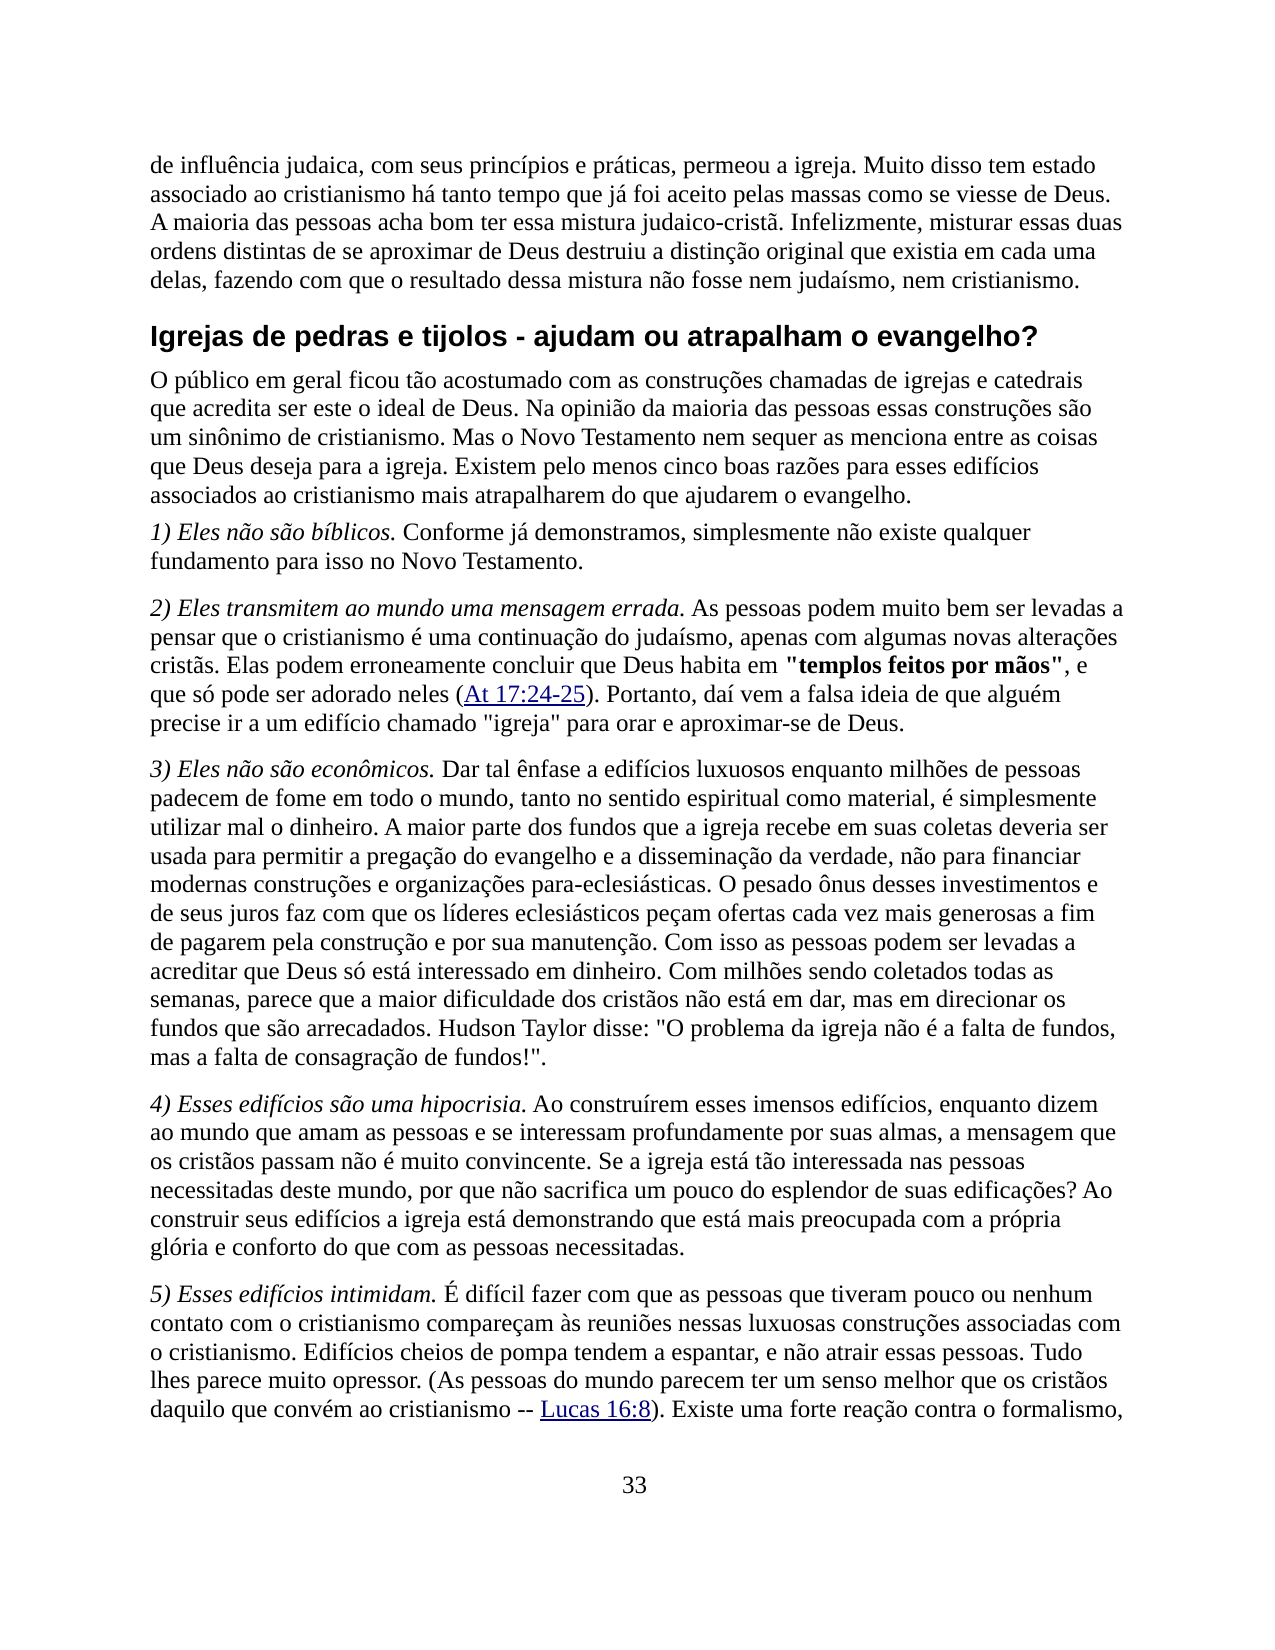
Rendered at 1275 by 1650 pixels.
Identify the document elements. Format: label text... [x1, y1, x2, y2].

text 4) Esses edifícios são uma hipocrisia. Ao construírem esses imensos edifícios, enquanto dizem ao mundo que amam as pessoas e se interessam profundamente por suas almas, a mensagem que os cristãos passam não é muito convincente. Se a igreja está tão interessada nas pessoas necessitadas deste mundo, por que não sacrifica um pouco do esplendor de suas edificações? Ao construir seus edifícios a igreja está demonstrando que está mais preocupada com a própria glória e conforto do que com as pessoas necessitadas. [150, 1089, 1125, 1261]
text O público em geral ficou tão acostumado com as construções chamadas de igrejas e catedrais que acredita ser este o ideal de Deus. Na opinião da maioria das pessoas essas construções são um sinônimo de cristianismo. Mas o Novo Testamento nem sequer as menciona entre as coisas que Deus deseja para a igreja. Existem pelo menos cinco boas razões para esses edifícios associados ao cristianismo mais atrapalharem do que ajudarem o evangelho. [150, 365, 1125, 508]
text de influência judaica, com seus princípios e práticas, permeou a igreja. Muito disso tem estado associado ao cristianismo há tanto tempo que já foi aceito pelas massas como se viesse de Deus. A maioria das pessoas acha bom ter essa mistura judaico-cristã. Infelizmente, misturar essas duas ordens distintas de se aproximar de Deus destruiu a distinção original que existia em cada uma delas, fazendo com que o resultado dessa mistura não fosse nem judaísmo, nem cristianismo. [150, 150, 1125, 294]
text 1) Eles não são bíblicos. Conforme já demonstramos, simplesmente não existe qualquer fundamento para isso no Novo Testamento. [150, 517, 1125, 575]
text 5) Esses edifícios intimidam. É difícil fazer com que as pessoas que tiveram pouco ou nenhum contato com o cristianismo compareçam às reuniões nessas luxuosas construções associadas com o cristianismo. Edifícios cheios de pompa tendem a espantar, e não atrair essas pessoas. Tudo lhes parece muito opressor. (As pessoas do mundo parecem ter um senso melhor que os cristãos daquilo que convém ao cristianismo -- Lucas 16:8). Existe uma forte reação contra o formalismo, [150, 1279, 1125, 1423]
subtitle Igrejas de pedras e tijolos - ajudam ou atrapalham o evangelho? [150, 319, 1125, 352]
text 2) Eles transmitem ao mundo uma mensagem errada. As pessoas podem muito bem ser levadas a pensar que o cristianismo é uma continuação do judaísmo, apenas com algumas novas alterações cristãs. Elas podem erroneamente concluir que Deus habita em "templos feitos por mãos", e que só pode ser adorado neles (At 17:24-25). Portanto, daí vem a falsa ideia de que alguém precise ir a um edifício chamado "igreja" para orar e aproximar-se de Deus. [150, 593, 1125, 737]
text 3) Eles não são econômicos. Dar tal ênfase a edifícios luxuosos enquanto milhões de pessoas padecem de fome em todo o mundo, tanto no sentido espiritual como material, é simplesmente utilizar mal o dinheiro. A maior parte dos fundos que a igreja recebe em suas coletas deveria ser usada para permitir a pregação do evangelho e a disseminação da verdade, não para financiar modernas construções e organizações para-eclesiásticas. O pesado ônus desses investimentos e de seus juros faz com que os líderes eclesiásticos peçam ofertas cada vez mais generosas a fim de pagarem pela construção e por sua manutenção. Com isso as pessoas podem ser levadas a acreditar que Deus só está interessado em dinheiro. Com milhões sendo coletados todas as semanas, parece que a maior dificuldade dos cristãos não está em dar, mas em direcionar os fundos que são arrecadados. Hudson Taylor disse: "O problema da igreja não é a falta de fundos, mas a falta de consagração de fundos!". [150, 754, 1125, 1071]
